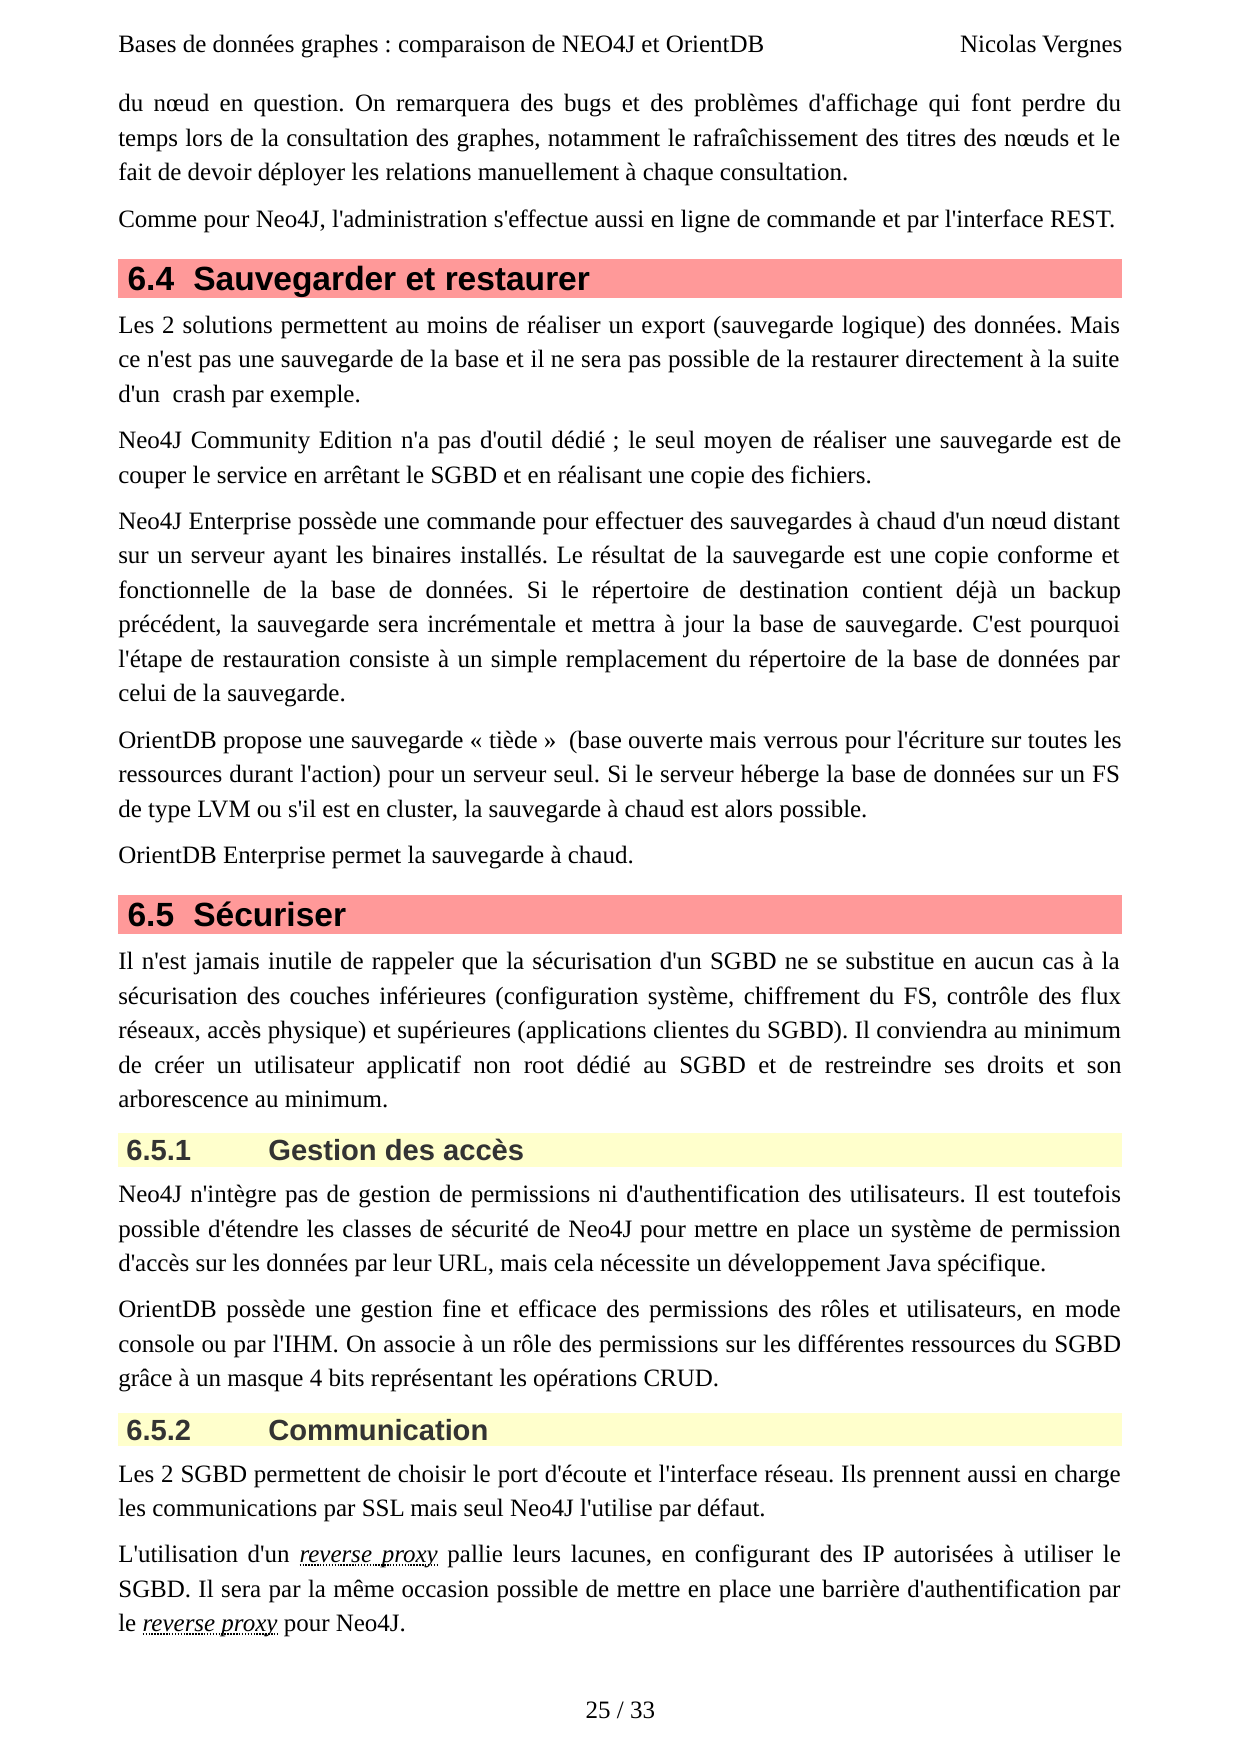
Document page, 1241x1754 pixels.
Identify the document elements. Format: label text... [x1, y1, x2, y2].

text Les 2 SGBD permettent de choisir le port d'écoute et l'interface réseau. Ils prennent aussi en charge les communications par SSL mais seul Neo4J l'utilise par défaut. [118, 1459, 1122, 1522]
text Comme pour Neo4J, l'administration s'effectue aussi en ligne de commande et par l'interface REST. [118, 204, 1122, 232]
text Neo4J n'intègre pas de gestion de permissions ni d'authentification des utilisateurs. Il est toutefois possible d'étendre les classes de sécurité de Neo4J pour mettre en place un système de permission d'accès sur les données par leur URL, mais cela nécessite un développement Java spécifique. [118, 1179, 1122, 1277]
subtitle Sauvegarder et restaurer [118, 259, 1122, 298]
text OrientDB propose une sauvegarde « tiède » (base ouverte mais verrous pour l'écriture sur toutes les ressources durant l'action) pour un serveur seul. Si le serveur héberge la base de données sur un FS de type LVM ou s'il est en cluster, la sauvegarde à chaud est alors possible. [118, 725, 1122, 822]
subtitle Sécuriser [118, 895, 1122, 934]
text L'affichage interactif des graphes est plus complet que celui de NEO4J. Comme le montre la Figure 17, la navigation et la personnalisation offrent de la lisibilité pour des graphes complexes grâce à une interface circulaire contextuelle riche et géographiquement proche du nœud en question. On remarquera des bugs et des problèmes d'affichage qui font perdre du temps lors de la consultation des graphes, notamment le rafraîchissement des titres des nœuds et le fait de devoir déployer les relations manuellement à chaque consultation. [118, 88, 1122, 186]
text Neo4J Enterprise possède une commande pour effectuer des sauvegardes à chaud d'un nœud distant sur un serveur ayant les binaires installés. Le résultat de la sauvegarde est une copie conforme et fonctionnelle de la base de données. Si le répertoire de destination contient déjà un backup précédent, la sauvegarde sera incrémentale et mettra à jour la base de sauvegarde. C'est pourquoi l'étape de restauration consiste à un simple remplacement du répertoire de la base de données par celui de la sauvegarde. [118, 506, 1122, 707]
subtitle Communication [118, 1413, 1122, 1446]
text L'utilisation d'un reverse proxy pallie leurs lacunes, en configurant des IP autorisées à utiliser le SGBD. Il sera par la même occasion possible de mettre en place une barrière d'authentification par le reverse proxy pour Neo4J. [118, 1539, 1122, 1637]
text Il n'est jamais inutile de rappeler que la sécurisation d'un SGBD ne se substitue en aucun cas à la sécurisation des couches inférieures (configuration système, chiffrement du FS, contrôle des flux réseaux, accès physique) et supérieures (applications clientes du SGBD). Il conviendra au minimum de créer un utilisateur applicatif non root dédié au SGBD et de restreindre ses droits et son arborescence au minimum. [118, 946, 1122, 1113]
text Les 2 solutions permettent au moins de réaliser un export (sauvegarde logique) des données. Mais ce n'est pas une sauvegarde de la base et il ne sera pas possible de la restaurer directement à la suite d'un crash par exemple. [118, 310, 1122, 408]
text Neo4J Community Edition n'a pas d'outil dédié ; le seul moyen de réaliser une sauvegarde est de couper le service en arrêtant le SGBD et en réalisant une copie des fichiers. [118, 425, 1122, 488]
text OrientDB possède une gestion fine et efficace des permissions des rôles et utilisateurs, en mode console ou par l'IHM. On associe à un rôle des permissions sur les différentes ressources du SGBD grâce à un masque 4 bits représentant les opérations CRUD. [118, 1294, 1122, 1392]
text OrientDB Enterprise permet la sauvegarde à chaud. [118, 840, 1122, 869]
subtitle Gestion des accès [118, 1133, 1122, 1167]
